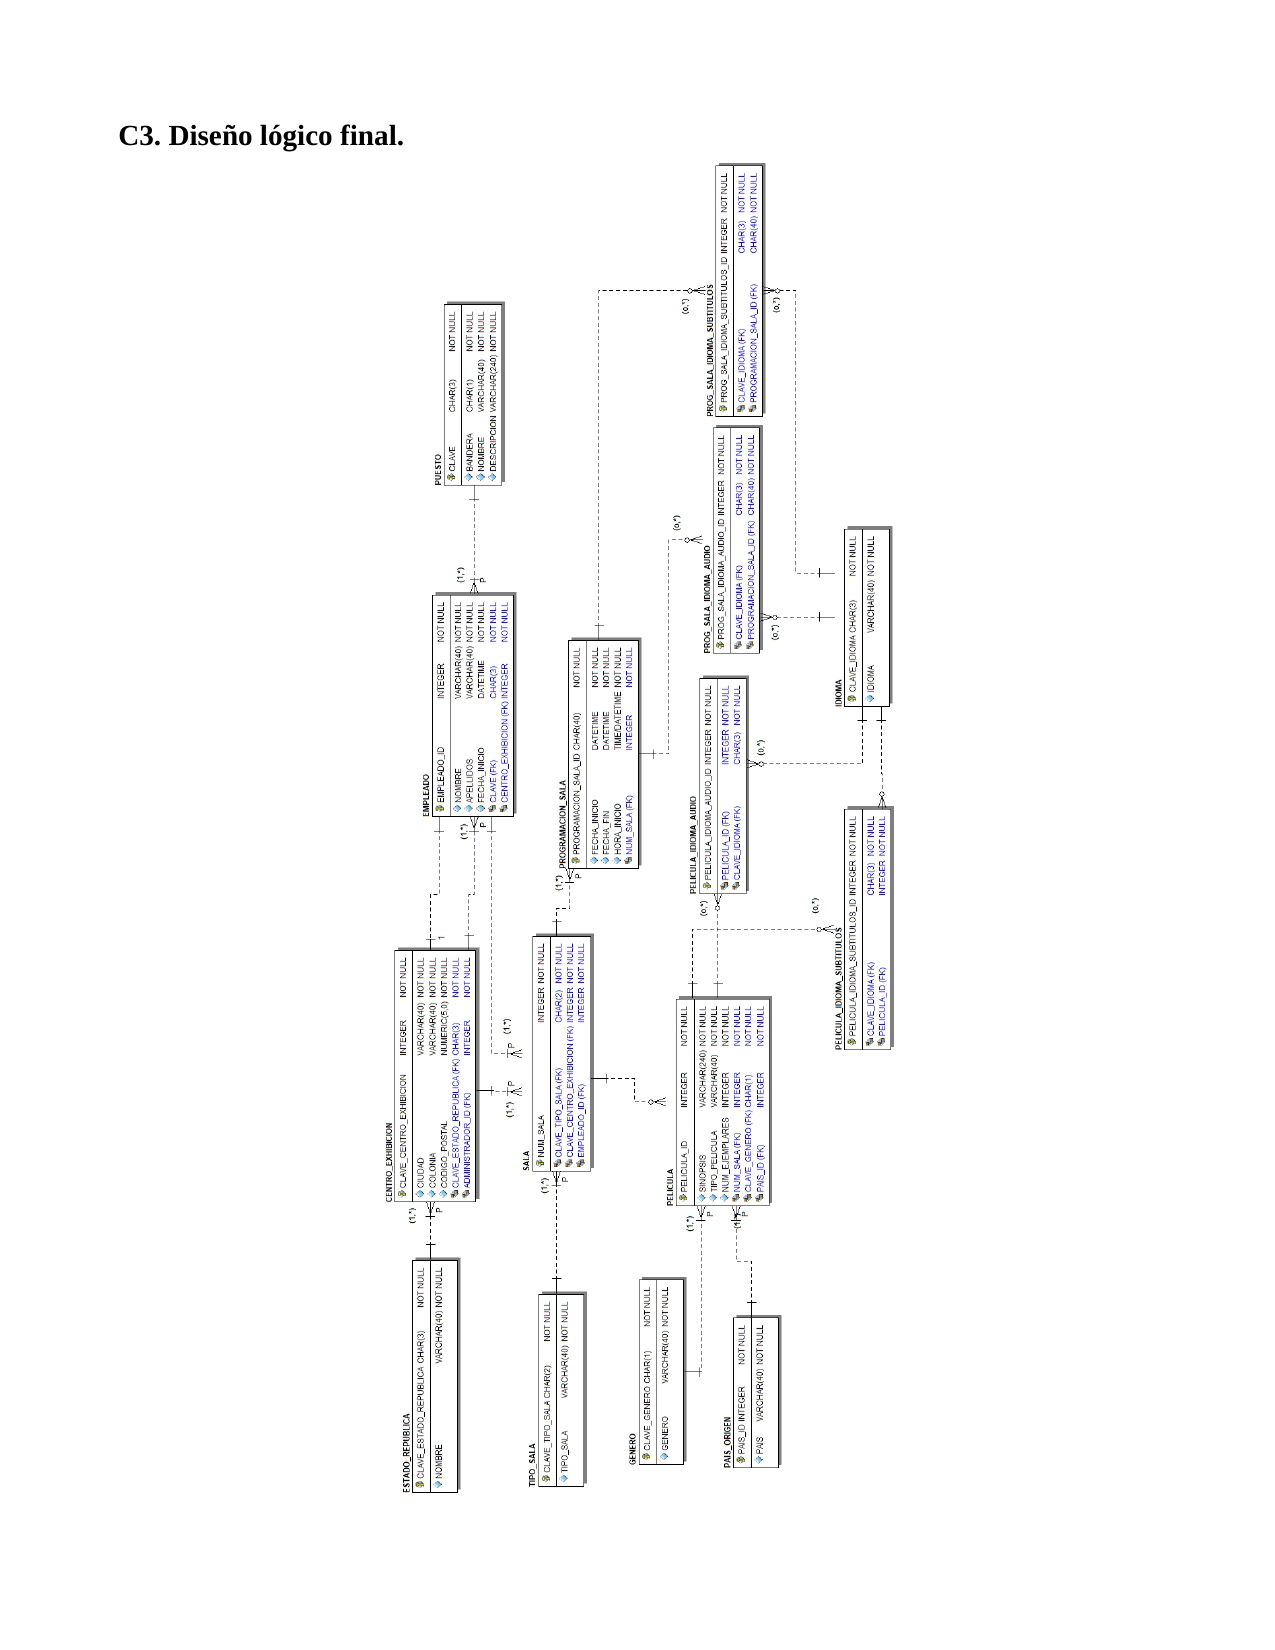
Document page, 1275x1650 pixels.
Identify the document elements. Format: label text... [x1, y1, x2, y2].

picture [370, 151, 905, 1506]
text C3. Diseño lógico final. [118, 118, 1157, 152]
